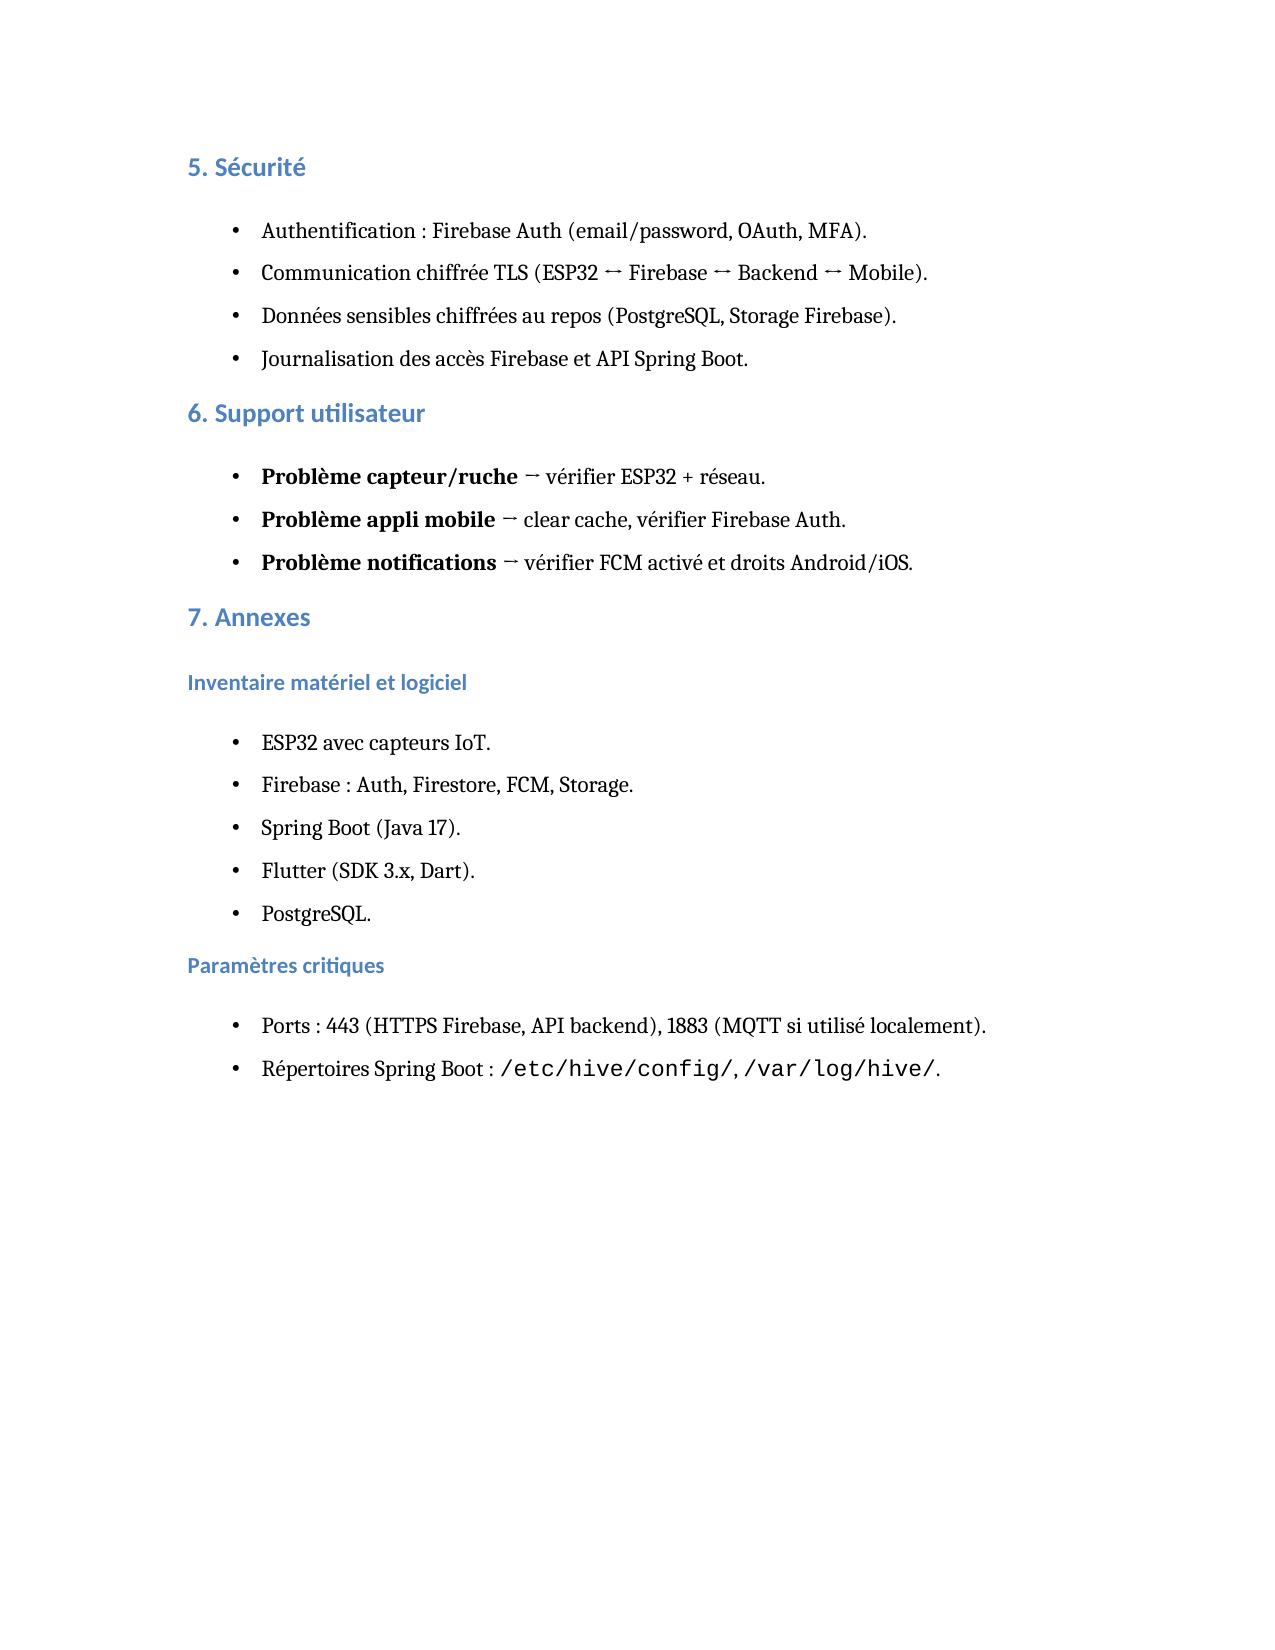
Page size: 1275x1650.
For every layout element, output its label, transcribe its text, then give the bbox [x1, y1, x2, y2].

list Problème capteur/ruche → vérifier ESP32 + réseau. [232, 464, 1087, 490]
subtitle 6. Support utilisateur [187, 397, 1087, 429]
list Flutter (SDK 3.x, Dart). [232, 858, 1087, 884]
list Problème notifications → vérifier FCM activé et droits Android/iOS. [232, 549, 1087, 576]
subtitle Inventaire matériel et logiciel [187, 668, 1087, 696]
list Journalisation des accès Firebase et API Spring Boot. [232, 346, 1087, 372]
list Spring Boot (Java 17). [232, 815, 1087, 841]
subtitle 7. Annexes [187, 600, 1087, 633]
list Firebase : Auth, Firestore, FCM, Storage. [232, 772, 1087, 798]
list Communication chiffrée TLS (ESP32 ↔ Firebase ↔ Backend ↔ Mobile). [232, 260, 1087, 286]
list Problème appli mobile → clear cache, vérifier Firebase Auth. [232, 507, 1087, 533]
list Ports : 443 (HTTPS Firebase, API backend), 1883 (MQTT si utilisé localement). [232, 1013, 1087, 1039]
list ESP32 avec capteurs IoT. [232, 729, 1087, 756]
list Authentification : Firebase Auth (email/password, OAuth, MFA). [232, 217, 1087, 244]
list Répertoires Spring Boot : /etc/hive/config/, /var/log/hive/. [232, 1056, 1087, 1083]
list PostgreSQL. [232, 900, 1087, 927]
subtitle 5. Sécurité [187, 150, 1087, 183]
list Données sensibles chiffrées au repos (PostgreSQL, Storage Firebase). [232, 303, 1087, 329]
subtitle Paramètres critiques [187, 951, 1087, 979]
